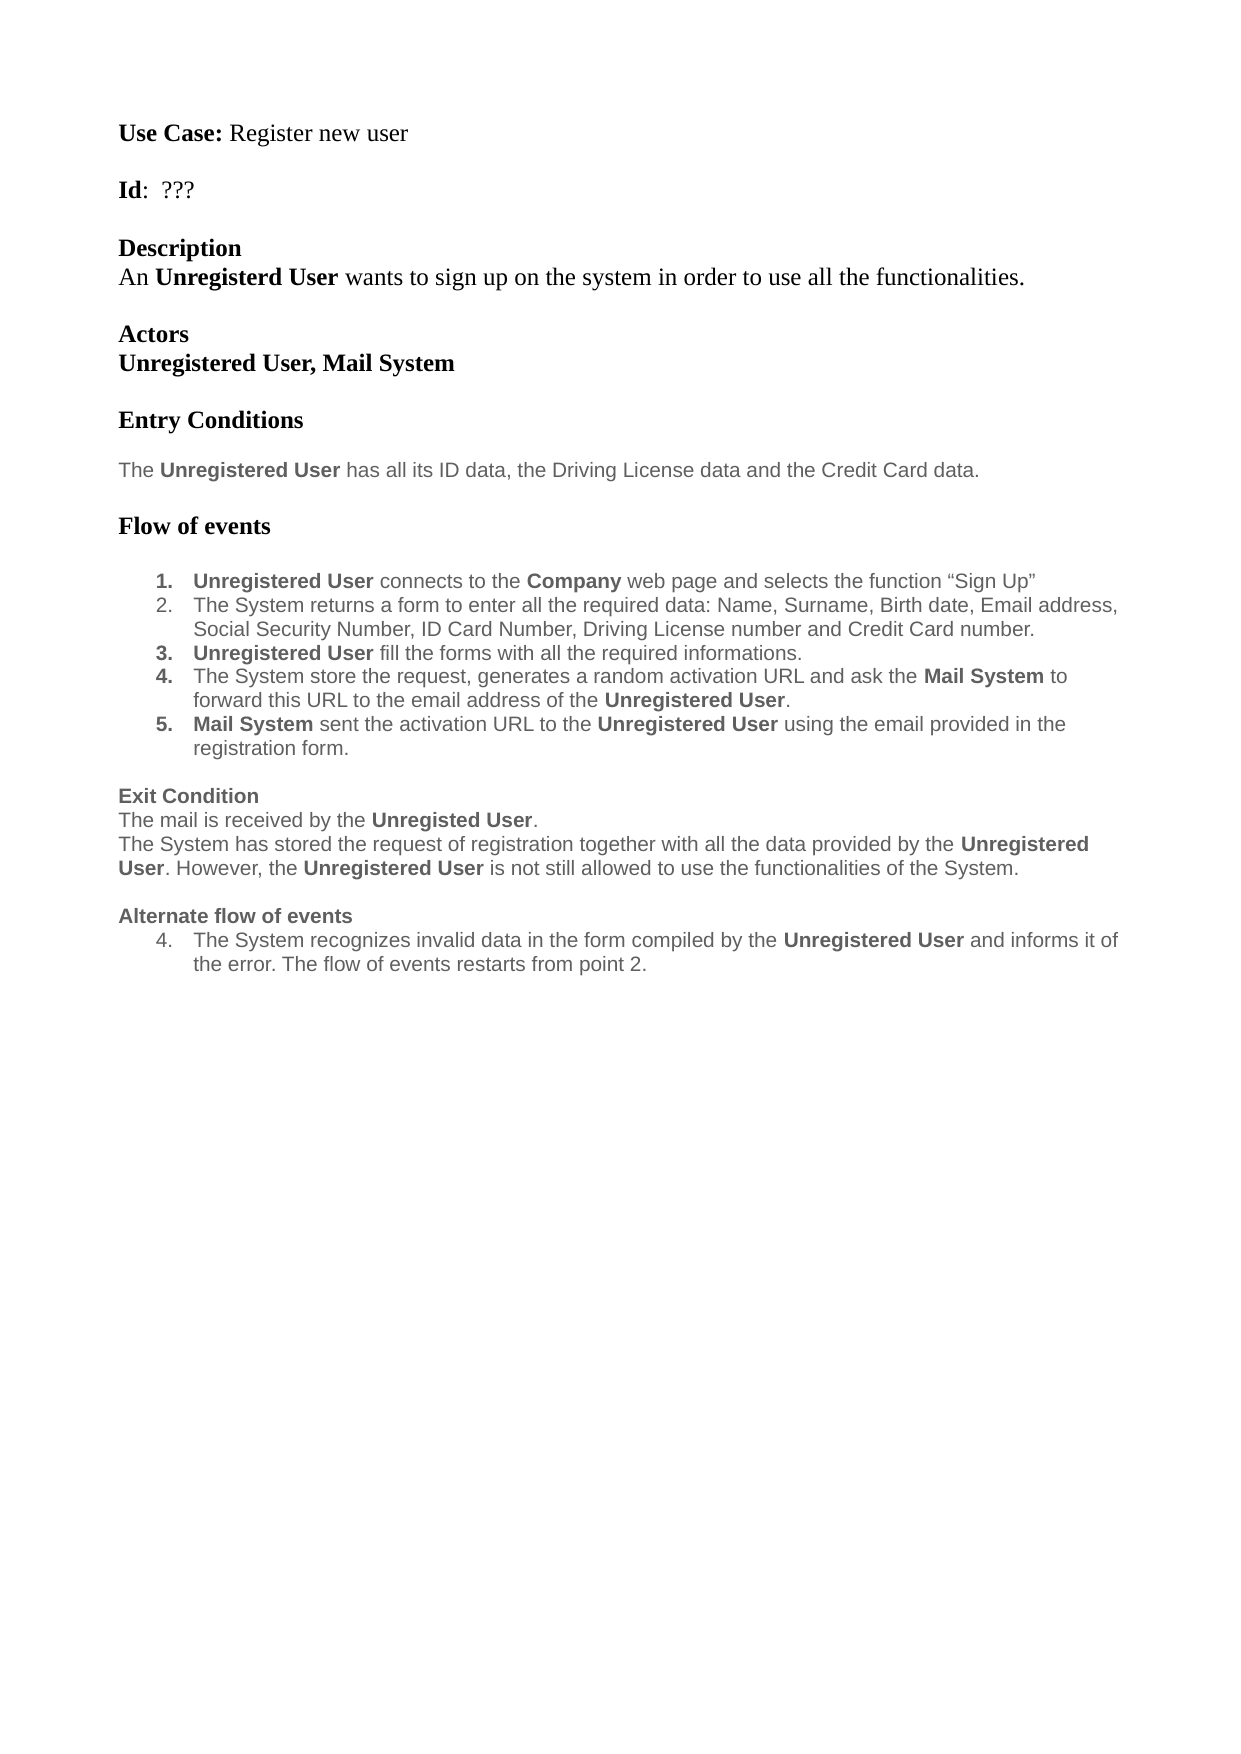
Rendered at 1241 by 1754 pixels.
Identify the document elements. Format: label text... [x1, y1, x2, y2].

text The System has stored the request of registration together with all the data provided by the Unregistered User. However, the Unregistered User is not still allowed to use the functionalities of the System. [118, 832, 1122, 880]
text Actors [118, 319, 1122, 348]
text Entry Conditions [118, 406, 1122, 434]
text The Unregistered User has all its ID data, the Driving License data and the Credit Card data. [118, 434, 1122, 482]
list Unregistered User connects to the Company web page and selects the function “Sign Up” [156, 568, 1122, 592]
text Id: ??? [118, 176, 1122, 204]
text Use Case: Register new user [118, 118, 1122, 147]
list The System store the request, generates a random activation URL and ask the Mail System to forward this URL to the email address of the Unregistered User. [156, 664, 1122, 712]
text Exit Condition [118, 784, 1122, 808]
text The mail is received by the Unregisted User. [118, 808, 1122, 832]
list The System recognizes invalid data in the form compiled by the Unregistered User and informs it of the error. The flow of events restarts from point 2. [156, 928, 1122, 976]
text Flow of events [118, 511, 1122, 540]
list Mail System sent the activation URL to the Unregistered User using the email provided in the registration form. [156, 712, 1122, 760]
text An Unregisterd User wants to sign up on the system in order to use all the functionalities. [118, 262, 1122, 291]
text Alternate flow of events [118, 904, 1122, 928]
text Unregistered User, Mail System [118, 348, 1122, 377]
list Unregistered User fill the forms with all the required informations. [156, 640, 1122, 664]
text Description [118, 233, 1122, 262]
list The System returns a form to enter all the required data: Name, Surname, Birth date, Email address, Social Security Number, ID Card Number, Driving License number and Credit Card number. [156, 592, 1122, 640]
